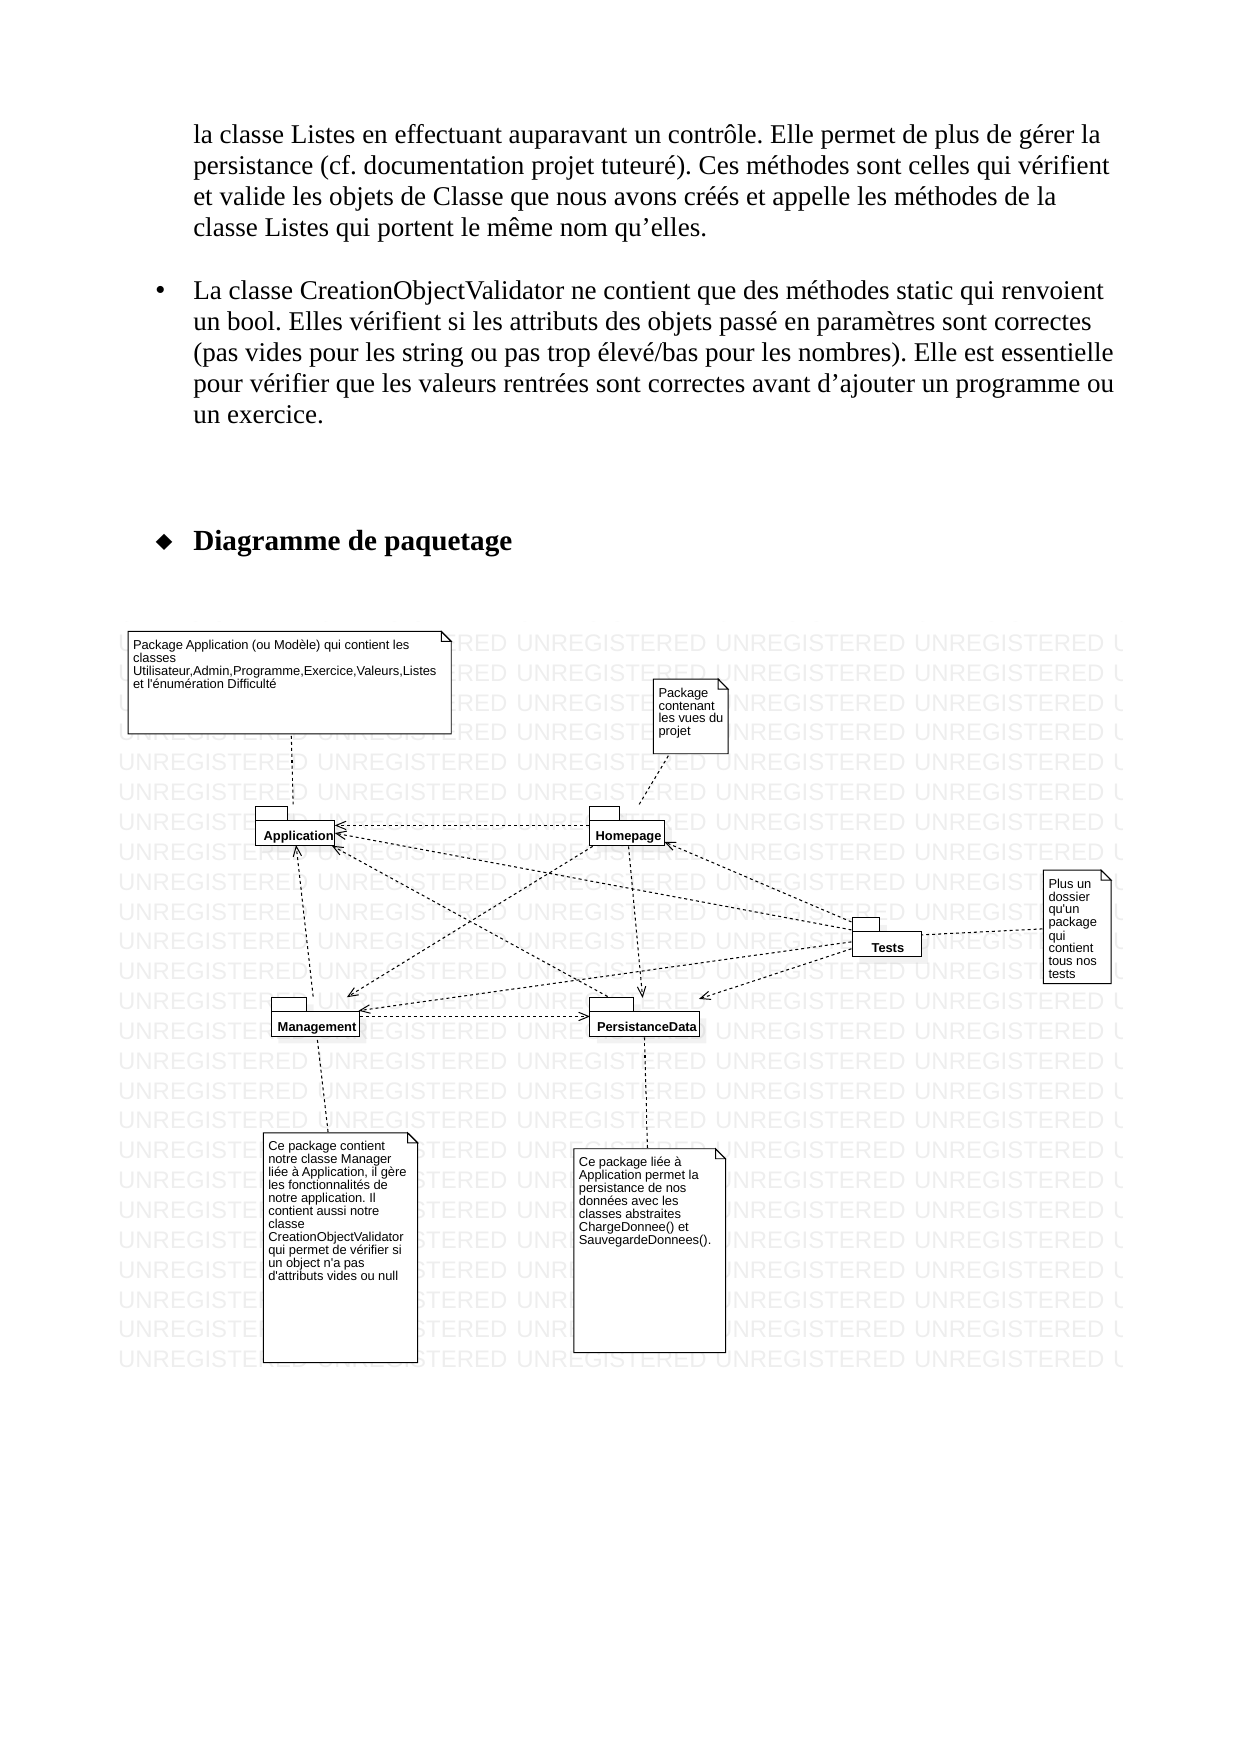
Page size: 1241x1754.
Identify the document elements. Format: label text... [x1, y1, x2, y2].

list Diagramme de paquetage [156, 523, 1122, 557]
list la classe Listes en effectuant auparavant un contrôle. Elle permet de plus de gérer la persistance (cf. documentation projet tuteuré). Ces méthodes sont celles qui vérifient et valide les objets de Classe que nous avons créés et appelle les méthodes de la classe Listes qui portent le même nom qu’elles. [156, 118, 1122, 243]
list La classe CreationObjectValidator ne contient que des méthodes static qui renvoient un bool. Elles vérifient si les attributs des objets passé en paramètres sont correctes (pas vides pour les string ou pas trop élevé/bas pour les nombres). Elle est essentielle pour vérifier que les valeurs rentrées sont correctes avant d’ajouter un programme ou un exercice. [156, 274, 1122, 430]
